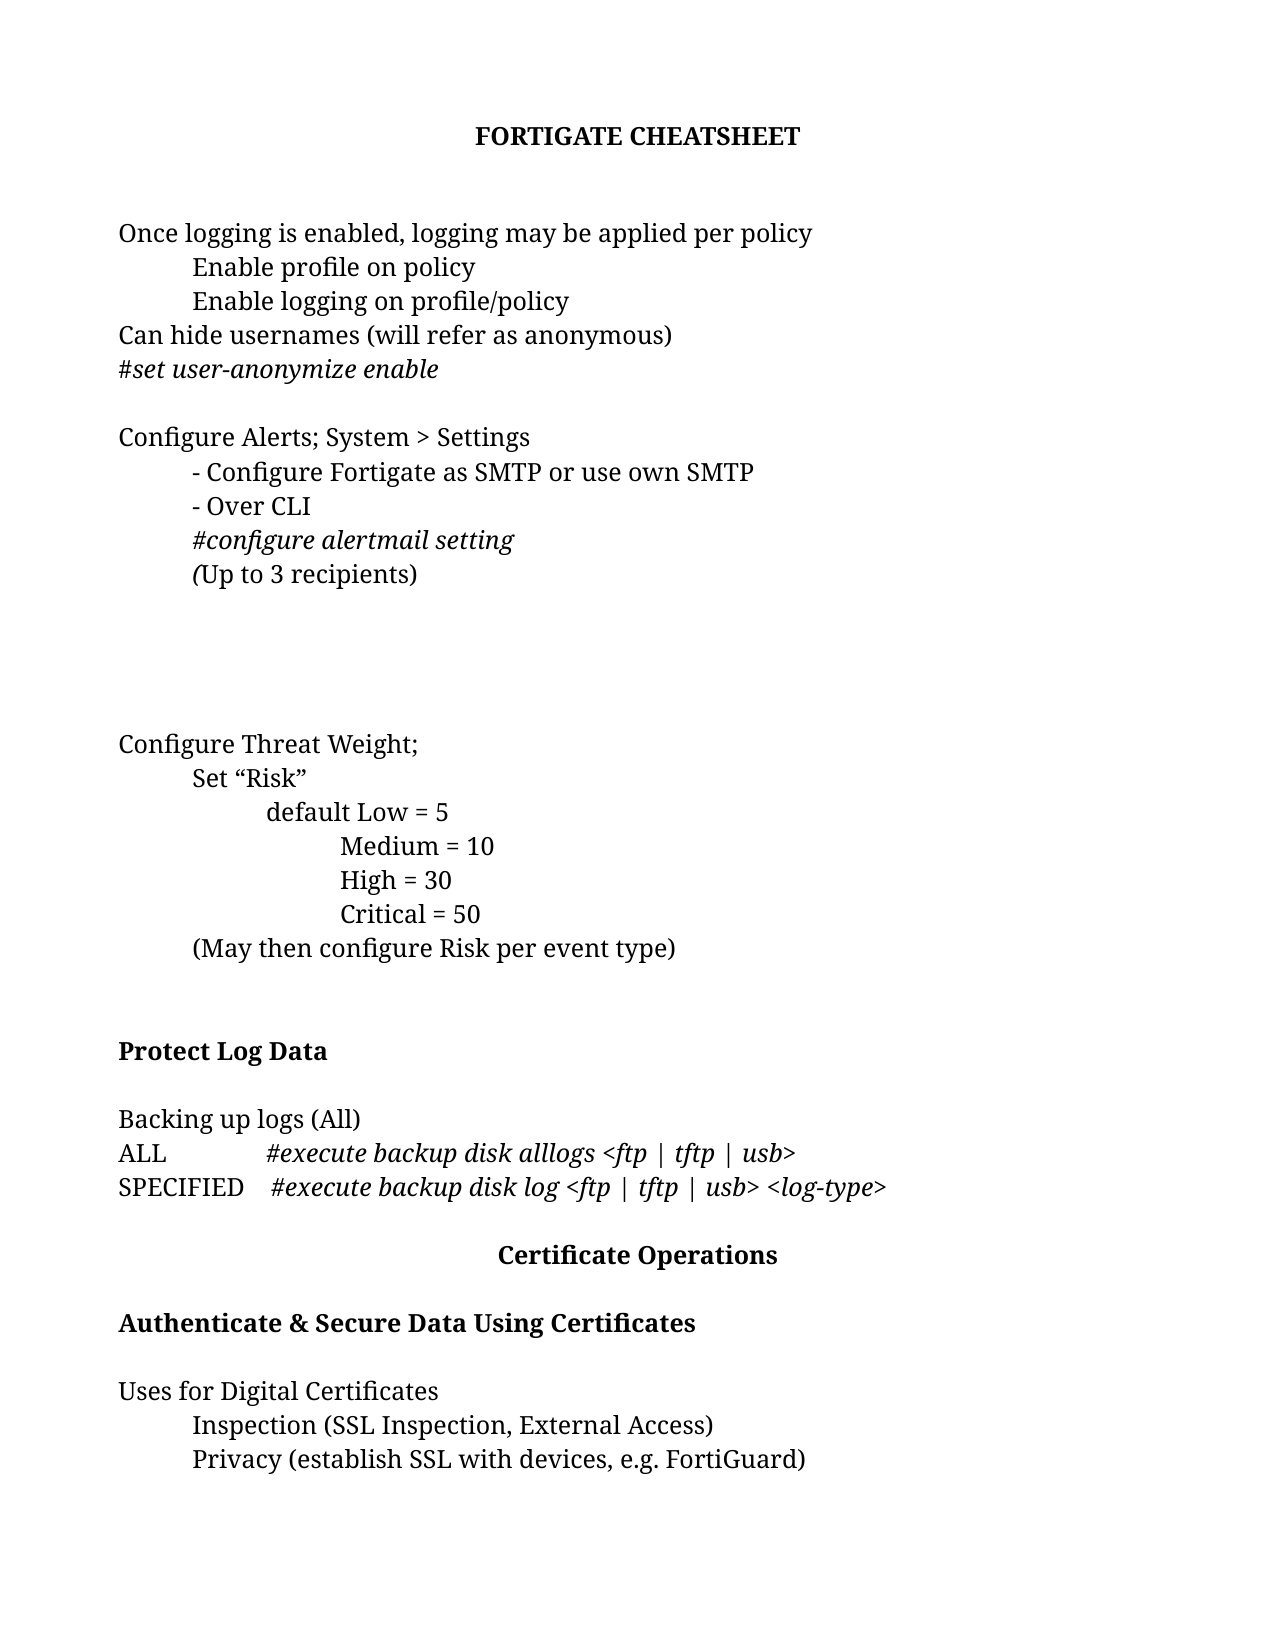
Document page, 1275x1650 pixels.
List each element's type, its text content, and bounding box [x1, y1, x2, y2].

text High = 30 [118, 863, 1157, 897]
text Enable profile on policy [118, 250, 1157, 284]
text Can hide usernames (will refer as anonymous) [118, 318, 1157, 352]
text Critical = 50 [118, 897, 1157, 931]
text Authenticate & Secure Data Using Certificates [118, 1306, 1157, 1340]
text default Low = 5 [118, 795, 1157, 829]
text - Configure Fortigate as SMTP or use own SMTP [118, 454, 1157, 488]
text (Up to 3 recipients) [118, 556, 1157, 590]
text #set user-anonymize enable [118, 352, 1157, 386]
text (May then configure Risk per event type) [118, 931, 1157, 965]
text Configure Alerts; System > Settings [118, 420, 1157, 454]
text Certificate Operations [118, 1238, 1157, 1272]
text Enable logging on profile/policy [118, 284, 1157, 318]
text - Over CLI [118, 488, 1157, 522]
text Medium = 10 [118, 829, 1157, 863]
text Set “Risk” [118, 761, 1157, 795]
text Configure Threat Weight; [118, 727, 1157, 761]
text Once logging is enabled, logging may be applied per policy [118, 216, 1157, 250]
text Protect Log Data [118, 1033, 1157, 1067]
text Uses for Digital Certificates [118, 1374, 1157, 1408]
text Inspection (SSL Inspection, External Access) [118, 1408, 1157, 1442]
text SPECIFIED #execute backup disk log <ftp | tftp | usb> <log-type> [118, 1169, 1157, 1203]
text Privacy (establish SSL with devices, e.g. FortiGuard) [118, 1442, 1157, 1476]
text #configure alertmail setting [118, 522, 1157, 556]
text ALL #execute backup disk alllogs <ftp | tftp | usb> [118, 1135, 1157, 1169]
text Backing up logs (All) [118, 1101, 1157, 1135]
